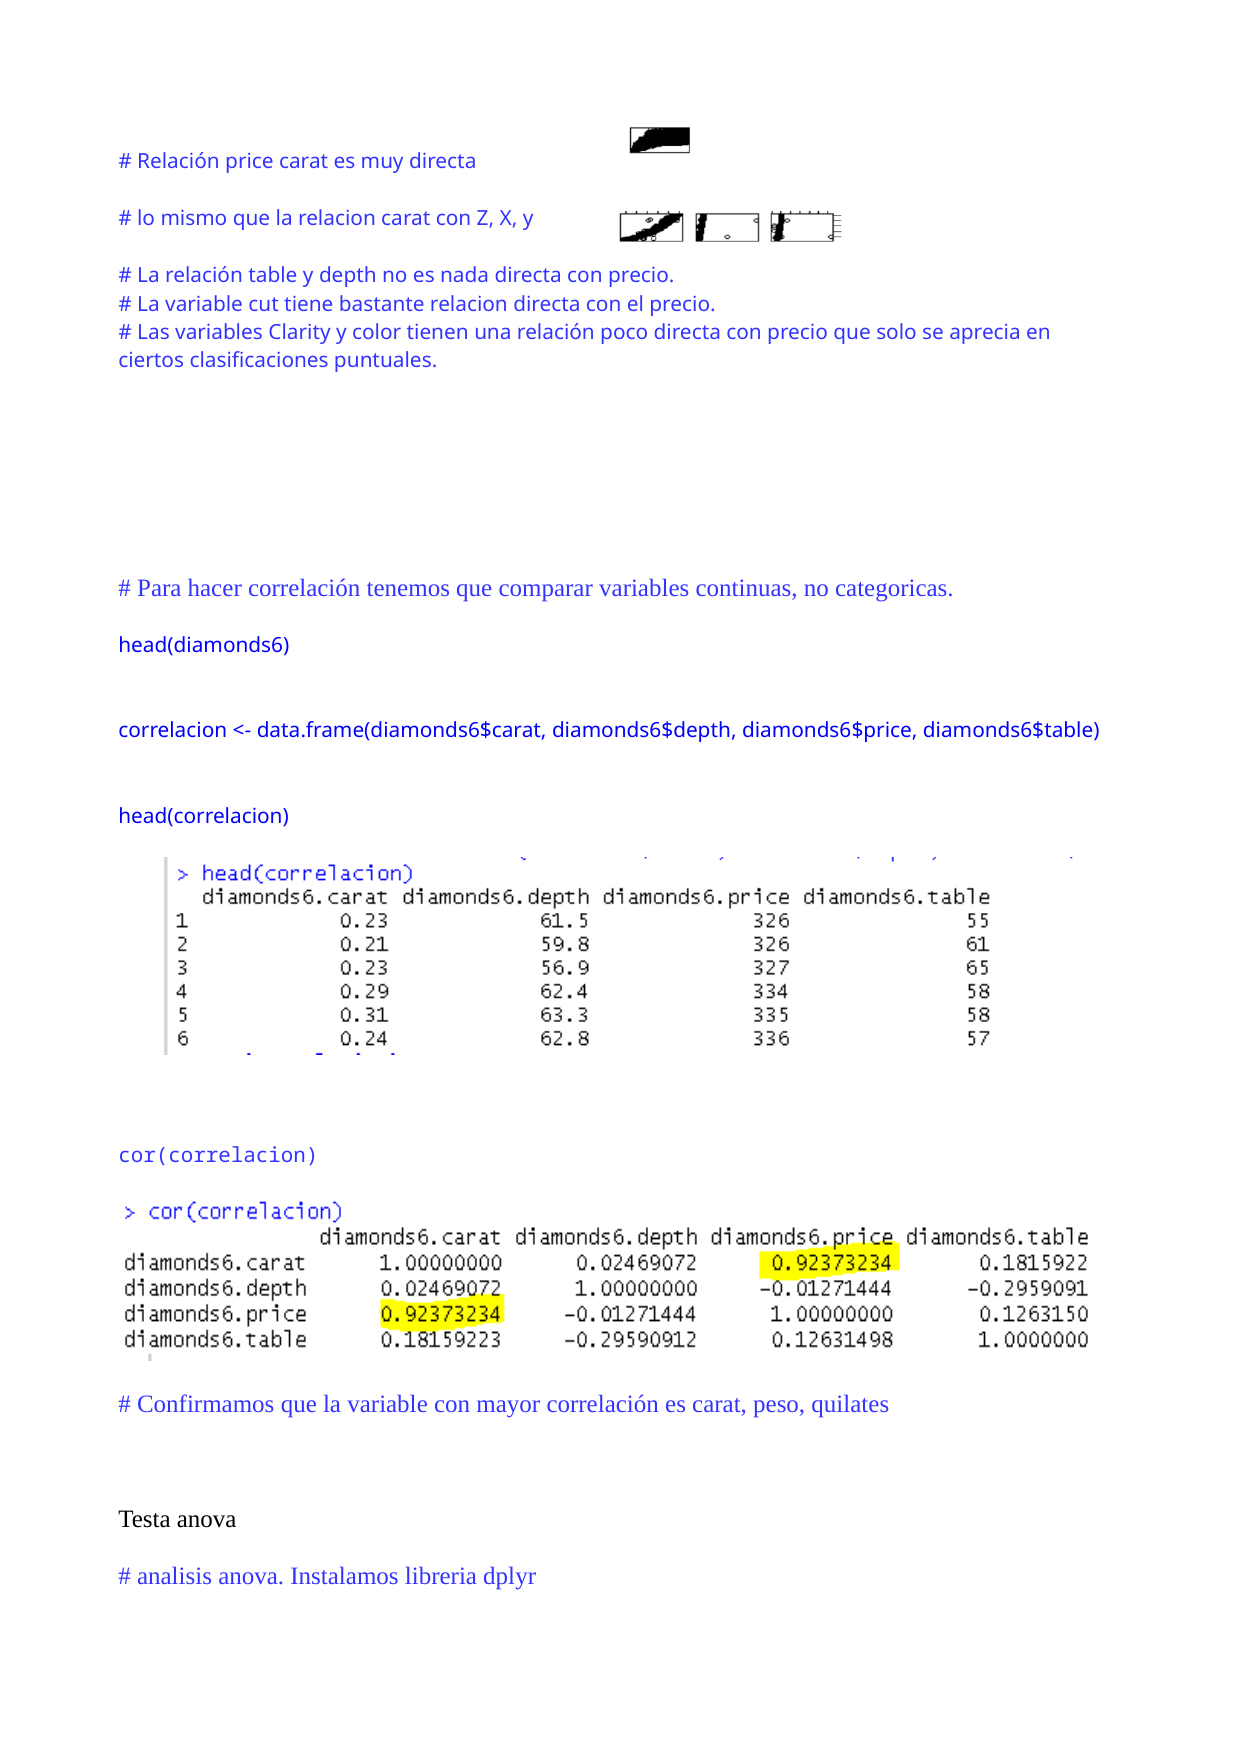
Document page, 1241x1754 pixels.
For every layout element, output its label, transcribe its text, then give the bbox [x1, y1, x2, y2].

text # Las variables Clarity y color tienen una relación poco directa con precio que solo se aprecia en ciertos clasificaciones puntuales. [118, 317, 1122, 374]
picture [627, 120, 693, 158]
text # analisis anova. Instalamos libreria dplyr [118, 1561, 1122, 1590]
picture [616, 211, 848, 247]
text Testa anova [118, 1504, 1122, 1533]
text # Para hacer correlación tenemos que comparar variables continuas, no categoricas. [118, 573, 1122, 602]
text head(correlacion) [118, 801, 1122, 829]
text # Relación price carat es muy directa [118, 147, 1122, 175]
text # La relación table y depth no es nada directa con precio. [118, 260, 1122, 289]
text # lo mismo que la relacion carat con Z, X, y [118, 203, 1122, 232]
text # La variable cut tiene bastante relacion directa con el precio. [118, 289, 1122, 317]
picture [163, 857, 1077, 1055]
text head(diamonds6) [118, 630, 1122, 659]
text cor(correlacion) [118, 1140, 1122, 1168]
text # Confirmamos que la variable con mayor correlación es carat, peso, quilates [118, 1389, 1122, 1418]
picture [118, 1197, 1123, 1361]
text correlacion <- data.frame(diamonds6$carat, diamonds6$depth, diamonds6$price, diamonds6$table) [118, 716, 1122, 744]
